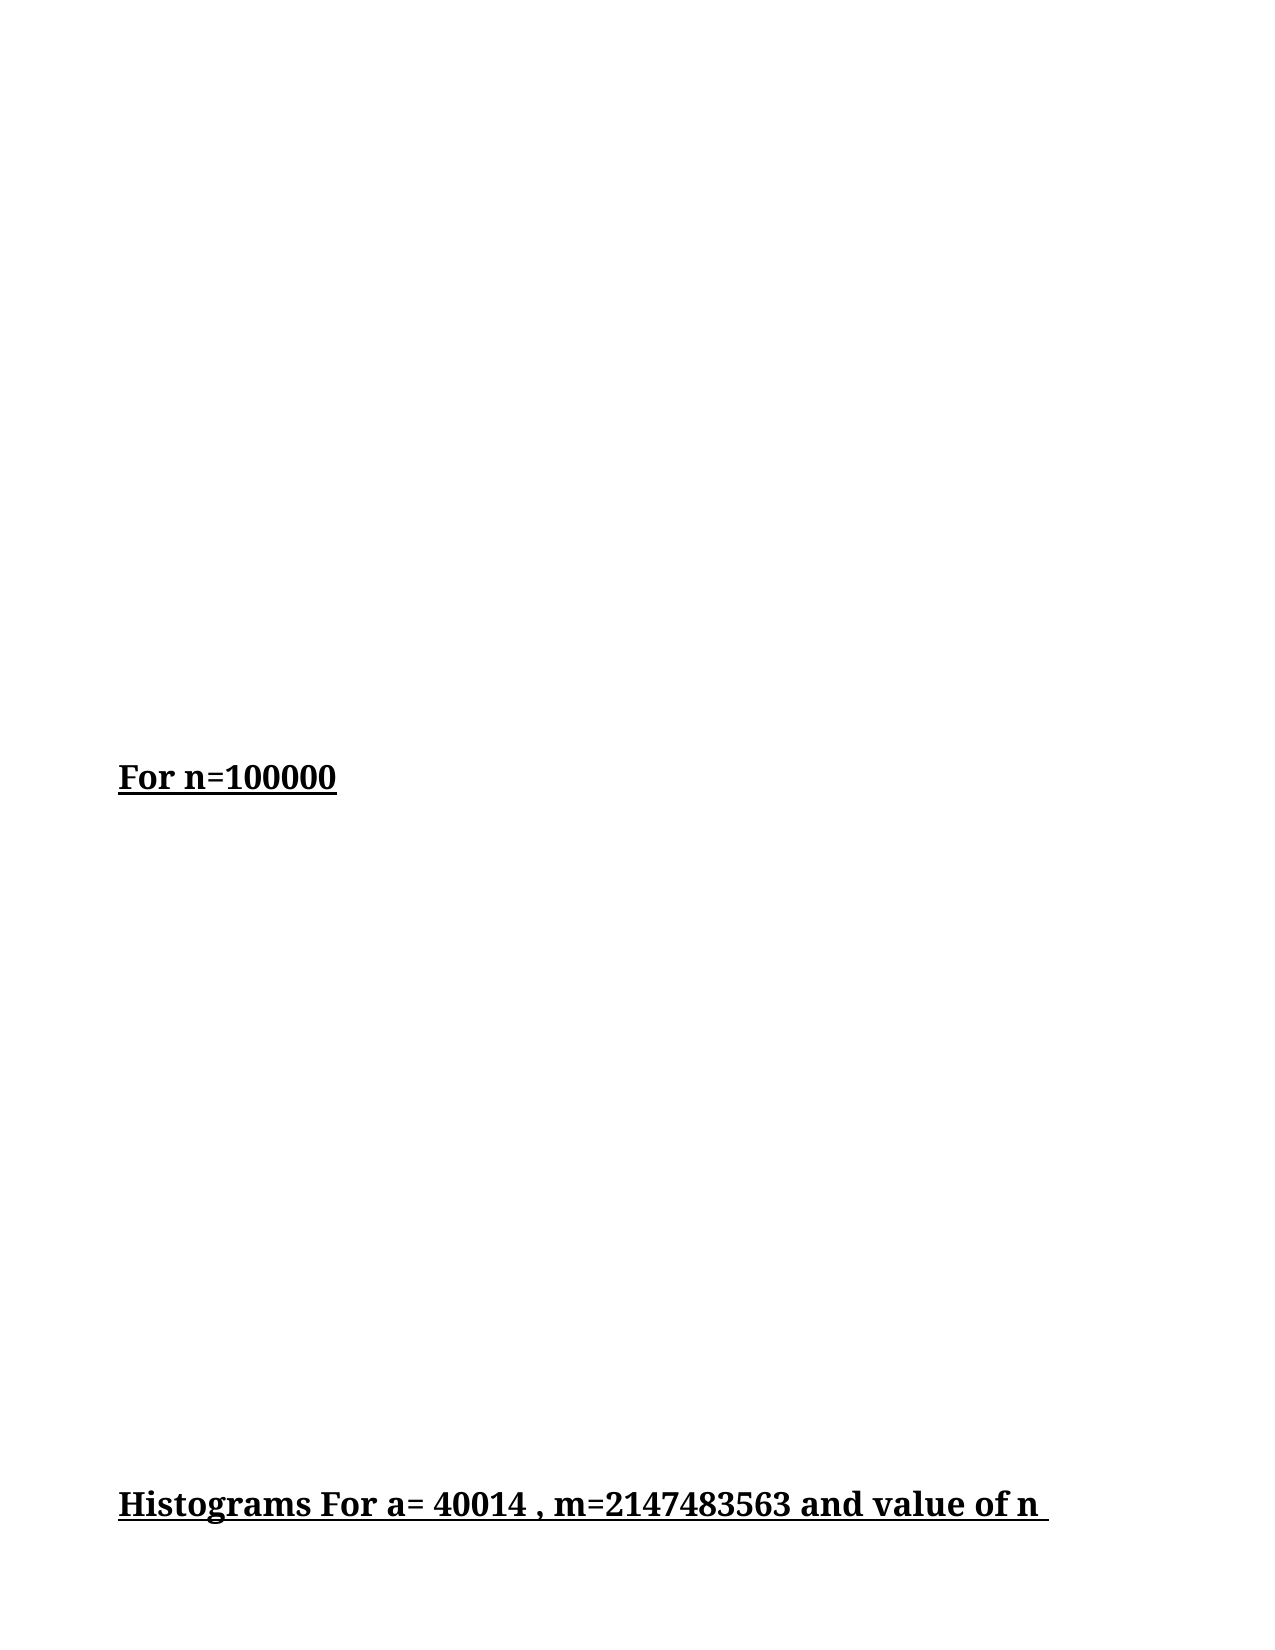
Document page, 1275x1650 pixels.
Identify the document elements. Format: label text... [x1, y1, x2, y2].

text For n=100000 [118, 754, 1157, 799]
text Histograms For a= 40014 , m=2147483563 and value of n [118, 1481, 1157, 1526]
